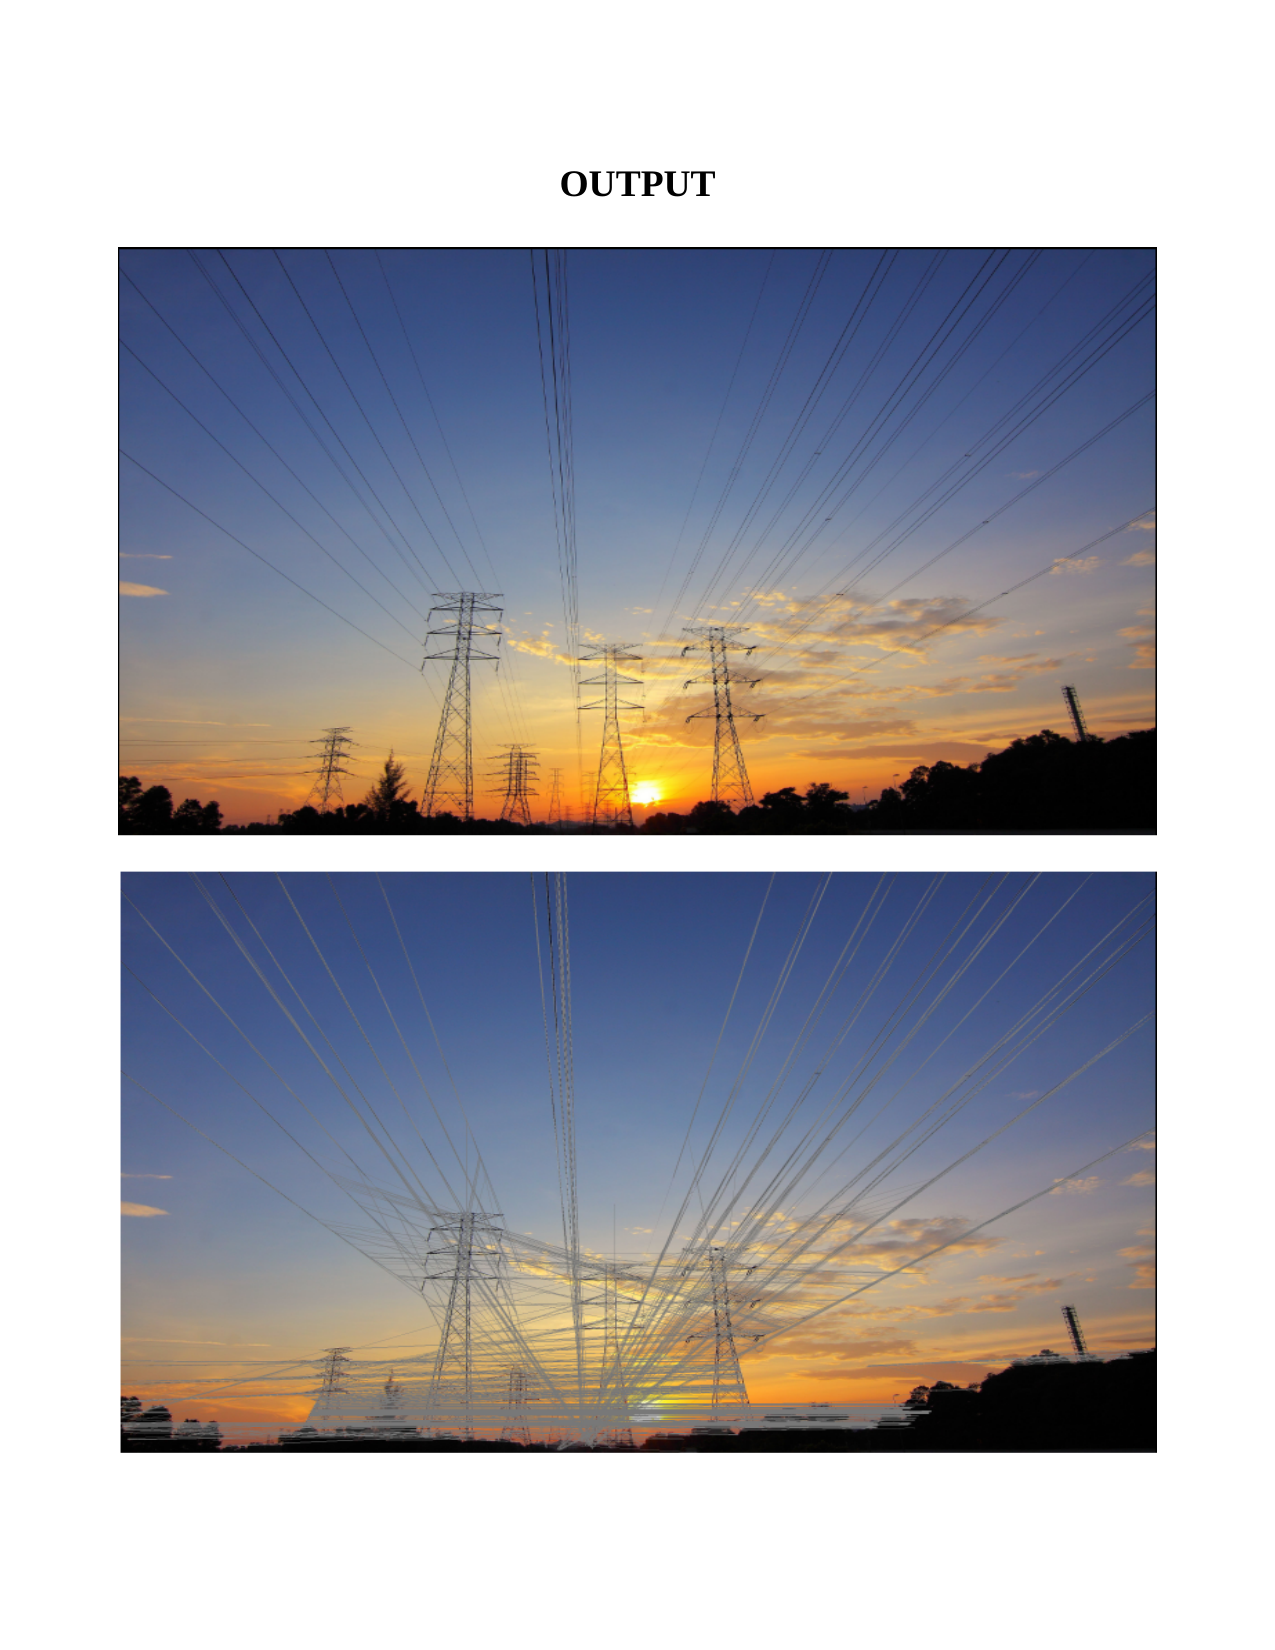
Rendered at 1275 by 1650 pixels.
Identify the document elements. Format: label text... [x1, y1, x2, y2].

picture [118, 247, 1157, 1480]
text OUTPUT [118, 161, 1157, 204]
